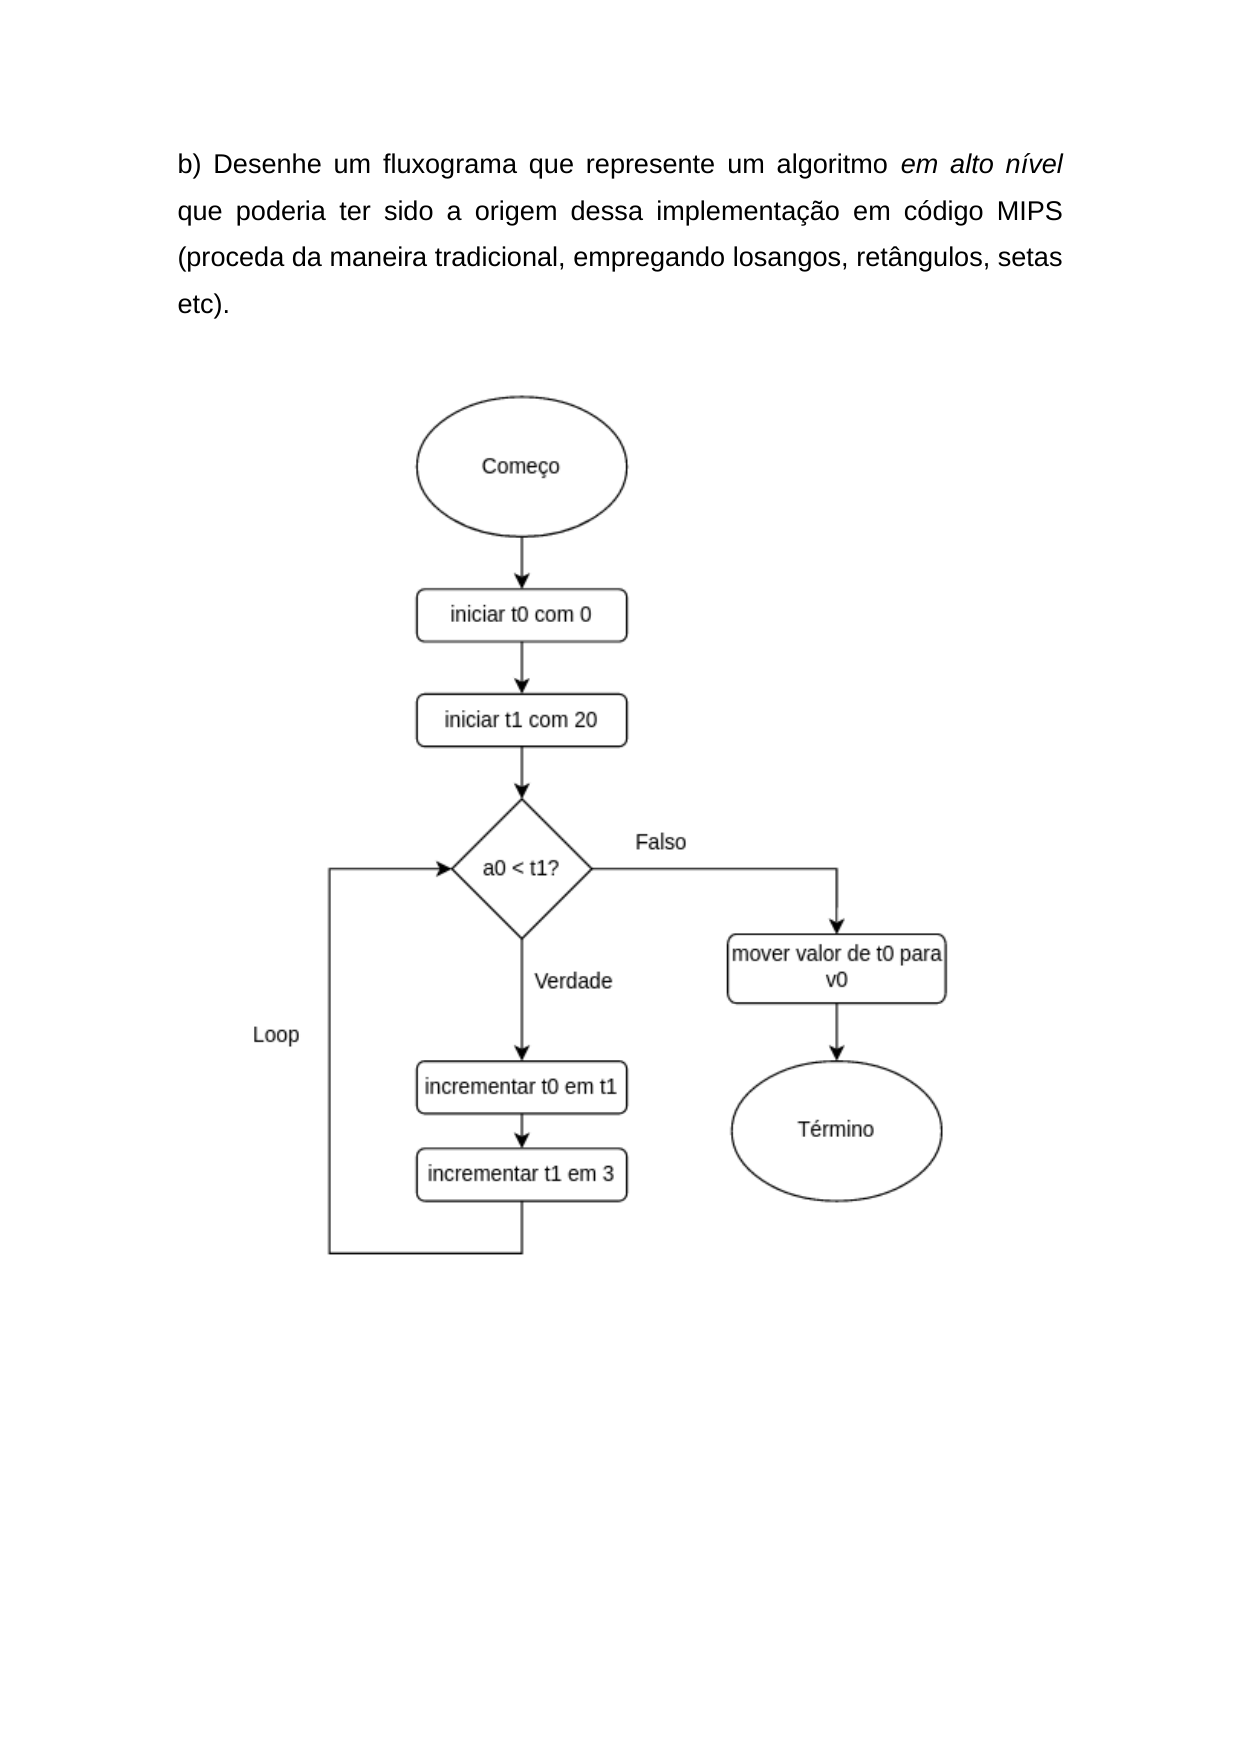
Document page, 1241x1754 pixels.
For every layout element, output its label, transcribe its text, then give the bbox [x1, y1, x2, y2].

text b) Desenhe um fluxograma que represente um algoritmo em alto nível que poderia ter sido a origem dessa implementação em código MIPS (proceda da maneira tradicional, empregando losangos, retângulos, setas etc). [177, 148, 1063, 319]
picture [175, 353, 1062, 1302]
